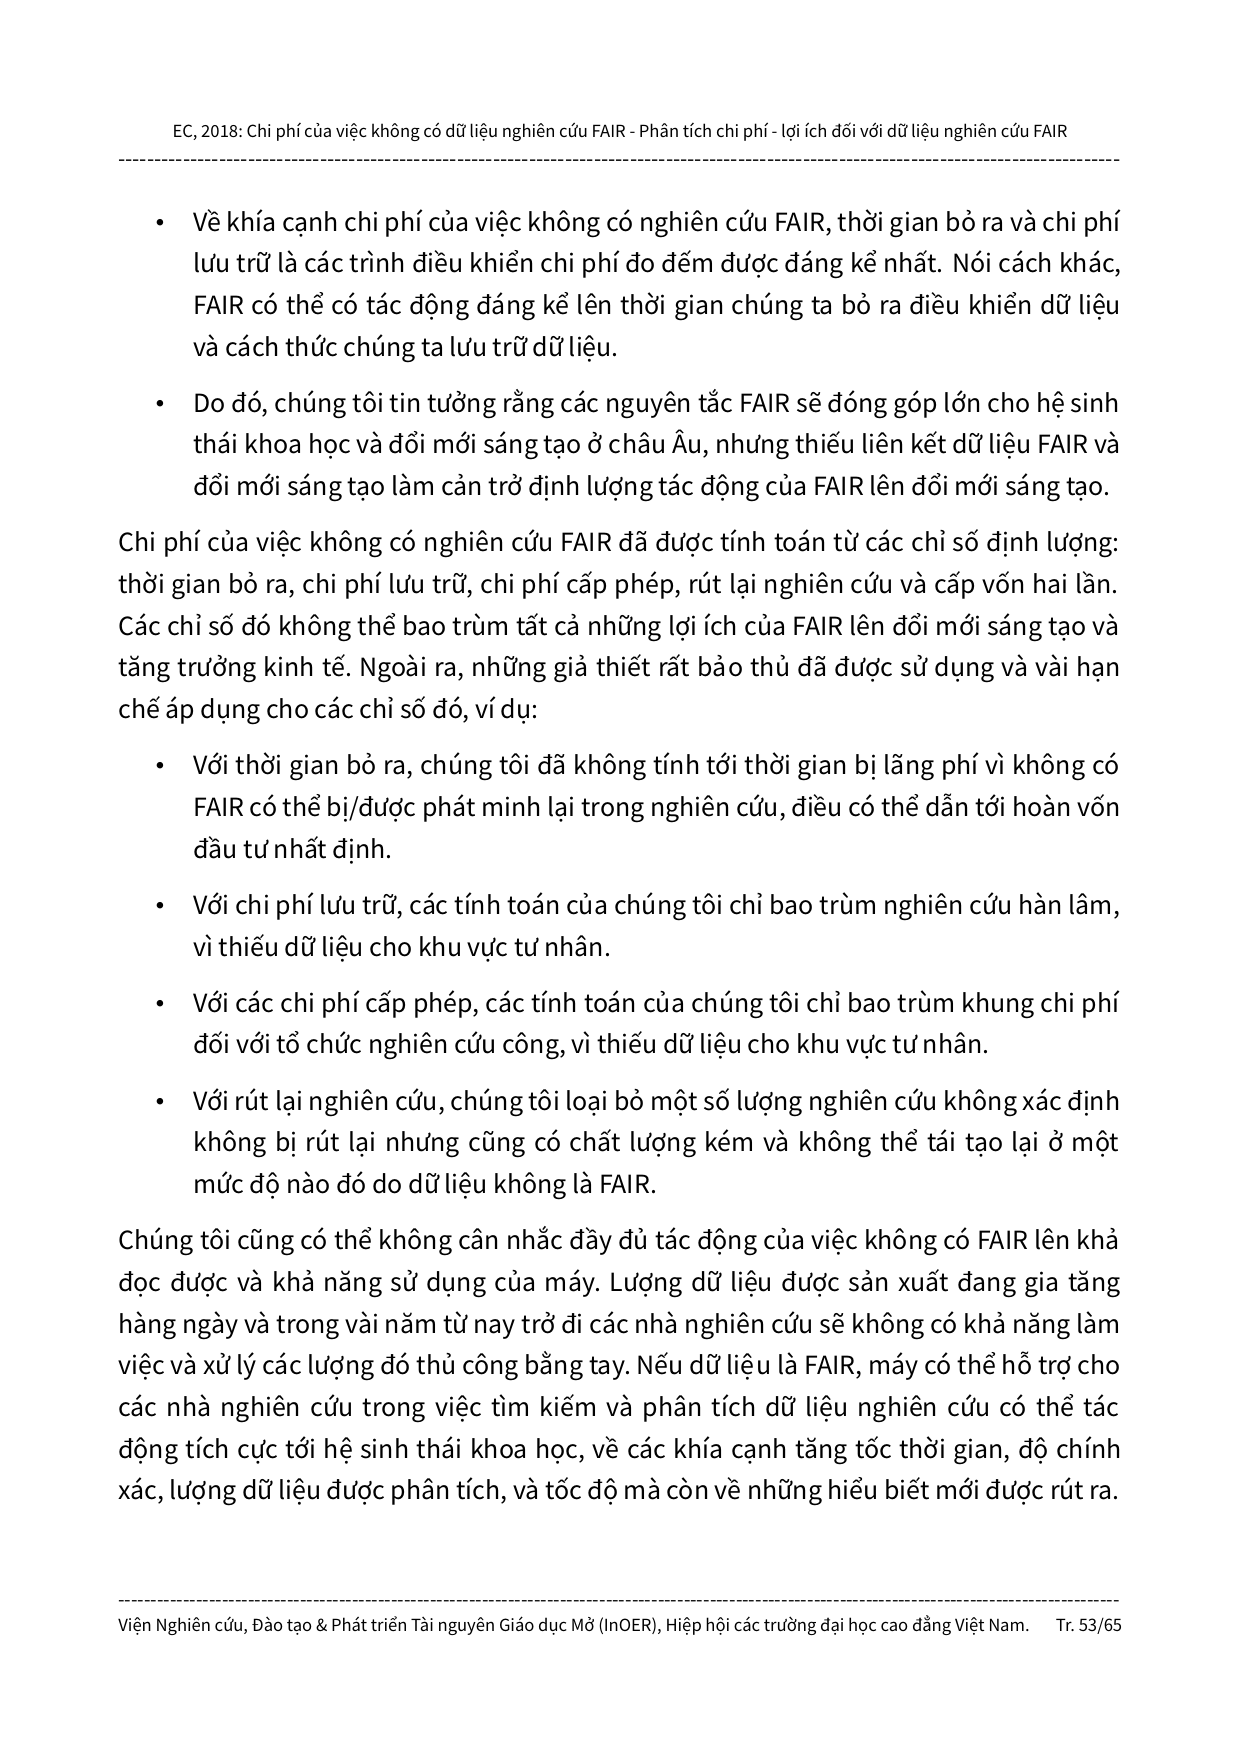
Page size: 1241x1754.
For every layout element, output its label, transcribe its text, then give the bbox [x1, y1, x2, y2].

text Chi phí của việc không có nghiên cứu FAIR đã được tính toán từ các chỉ số định lượng: thời gian bỏ ra, chi phí lưu trữ, chi phí cấp phép, rút lại nghiên cứu và cấp vốn hai lần. Các chỉ số đó không thể bao trùm tất cả những lợi ích của FAIR lên đổi mới sáng tạo và tăng trưởng kinh tế. Ngoài ra, những giả thiết rất bảo thủ đã được sử dụng và vài hạn chế áp dụng cho các chỉ số đó, ví dụ: [118, 523, 1122, 726]
list Về khía cạnh chi phí của việc không có nghiên cứu FAIR, thời gian bỏ ra và chi phí lưu trữ là các trình điều khiển chi phí đo đếm được đáng kể nhất. Nói cách khác, FAIR có thể có tác động đáng kể lên thời gian chúng ta bỏ ra điều khiển dữ liệu và cách thức chúng ta lưu trữ dữ liệu. [156, 202, 1122, 363]
list Với các chi phí cấp phép, các tính toán của chúng tôi chỉ bao trùm khung chi phí đối với tổ chức nghiên cứu công, vì thiếu dữ liệu cho khu vực tư nhân. [156, 983, 1122, 1061]
list Với rút lại nghiên cứu, chúng tôi loại bỏ một số lượng nghiên cứu không xác định không bị rút lại nhưng cũng có chất lượng kém và không thể tái tạo lại ở một mức độ nào đó do dữ liệu không là FAIR. [156, 1081, 1122, 1201]
list Do đó, chúng tôi tin tưởng rằng các nguyên tắc FAIR sẽ đóng góp lớn cho hệ sinh thái khoa học và đổi mới sáng tạo ở châu Âu, nhưng thiếu liên kết dữ liệu FAIR và đổi mới sáng tạo làm cản trở định lượng tác động của FAIR lên đổi mới sáng tạo. [156, 383, 1122, 503]
text Chúng tôi cũng có thể không cân nhắc đầy đủ tác động của việc không có FAIR lên khả đọc được và khả năng sử dụng của máy. Lượng dữ liệu được sản xuất đang gia tăng hàng ngày và trong vài năm từ nay trở đi các nhà nghiên cứu sẽ không có khả năng làm việc và xử lý các lượng đó thủ công bằng tay. Nếu dữ liệu là FAIR, máy có thể hỗ trợ cho các nhà nghiên cứu trong việc tìm kiếm và phân tích dữ liệu nghiên cứu có thể tác động tích cực tới hệ sinh thái khoa học, về các khía cạnh tăng tốc thời gian, độ chính xác, lượng dữ liệu được phân tích, và tốc độ mà còn về những hiểu biết mới được rút ra. [118, 1221, 1122, 1507]
list Với thời gian bỏ ra, chúng tôi đã không tính tới thời gian bị lãng phí vì không có FAIR có thể bị/được phát minh lại trong nghiên cứu, điều có thể dẫn tới hoàn vốn đầu tư nhất định. [156, 746, 1122, 865]
list Với chi phí lưu trữ, các tính toán của chúng tôi chỉ bao trùm nghiên cứu hàn lâm, vì thiếu dữ liệu cho khu vực tư nhân. [156, 885, 1122, 963]
